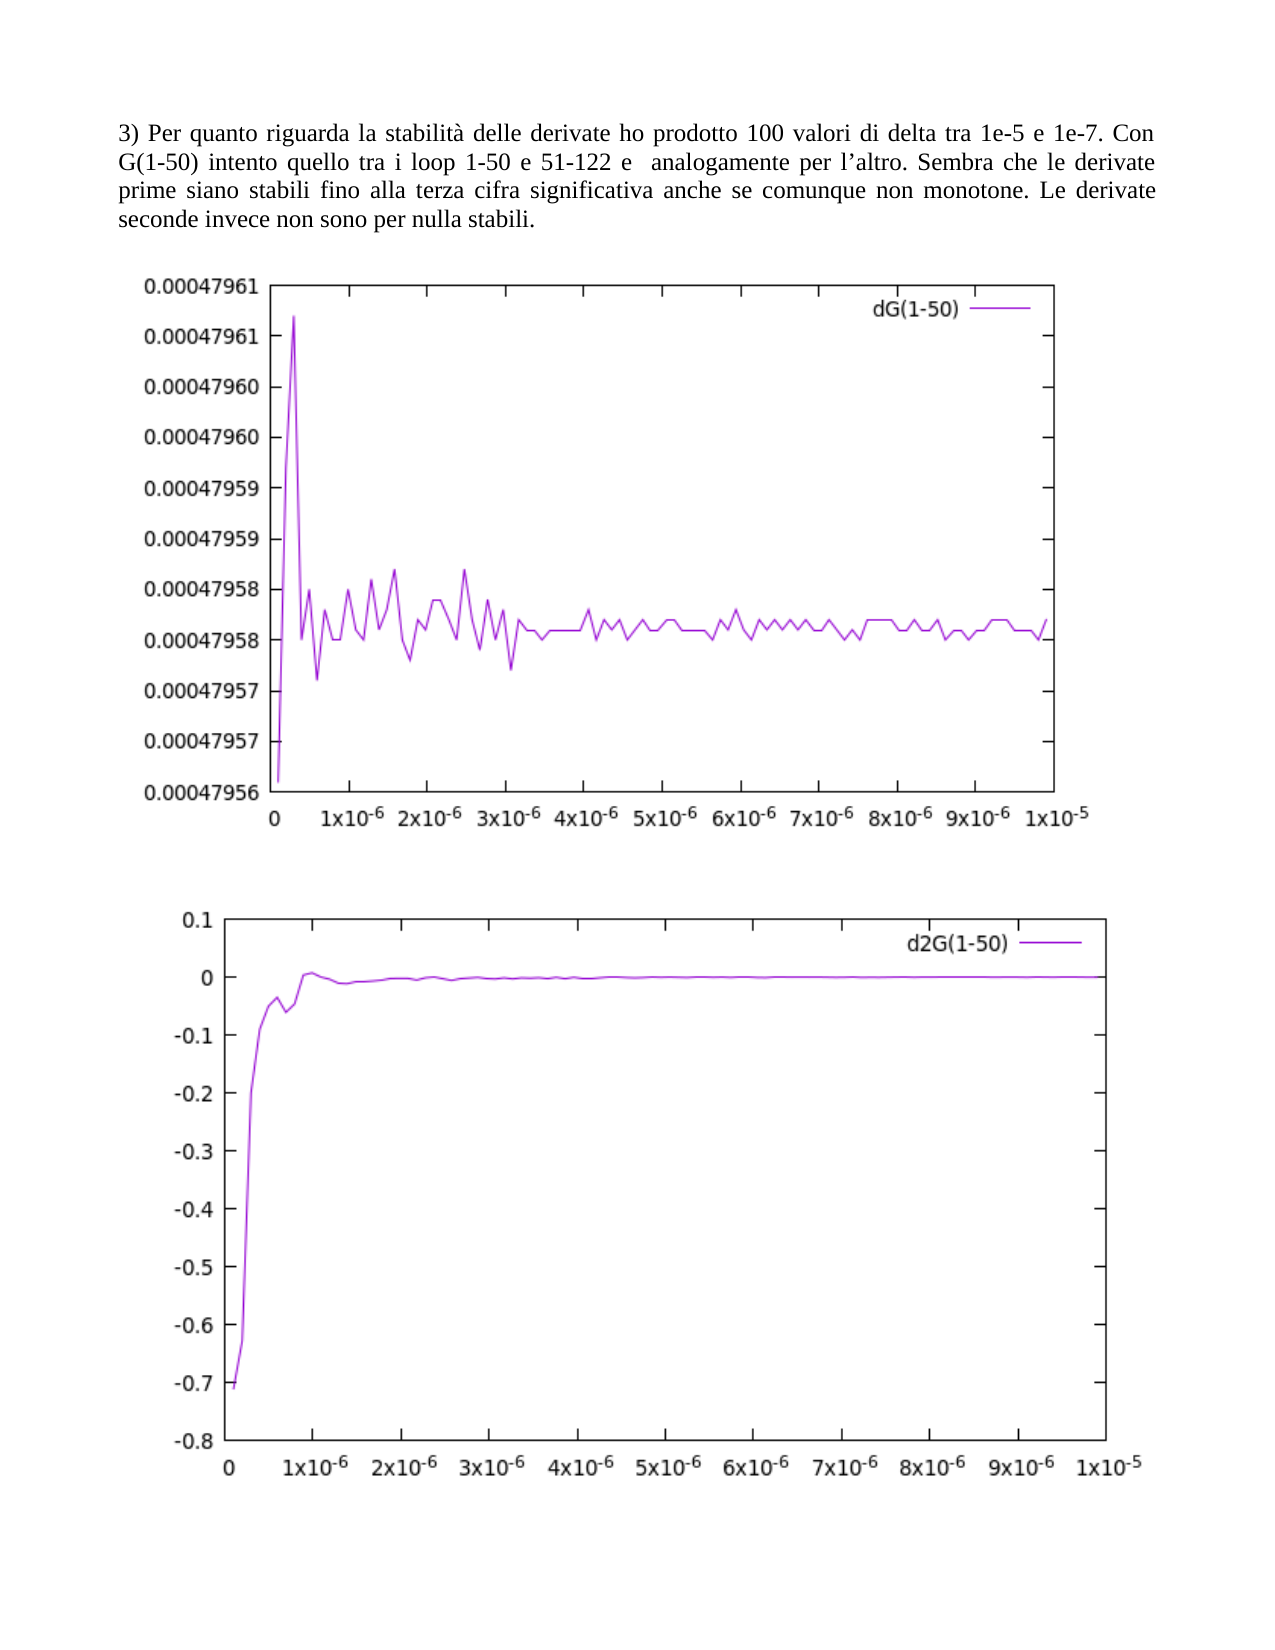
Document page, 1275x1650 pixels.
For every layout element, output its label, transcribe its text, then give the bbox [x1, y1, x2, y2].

picture [143, 892, 1143, 1493]
text 3) Per quanto riguarda la stabilità delle derivate ho prodotto 100 valori di delta tra 1e-5 e 1e-7. Con G(1-50) intento quello tra i loop 1-50 e 51-122 e analogamente per l’altro. Sembra che le derivate prime siano stabili fino alla terza cifra significativa anche se comunque non monotone. Le derivate seconde invece non sono per nulla stabili. [118, 118, 1157, 233]
picture [118, 259, 1090, 843]
